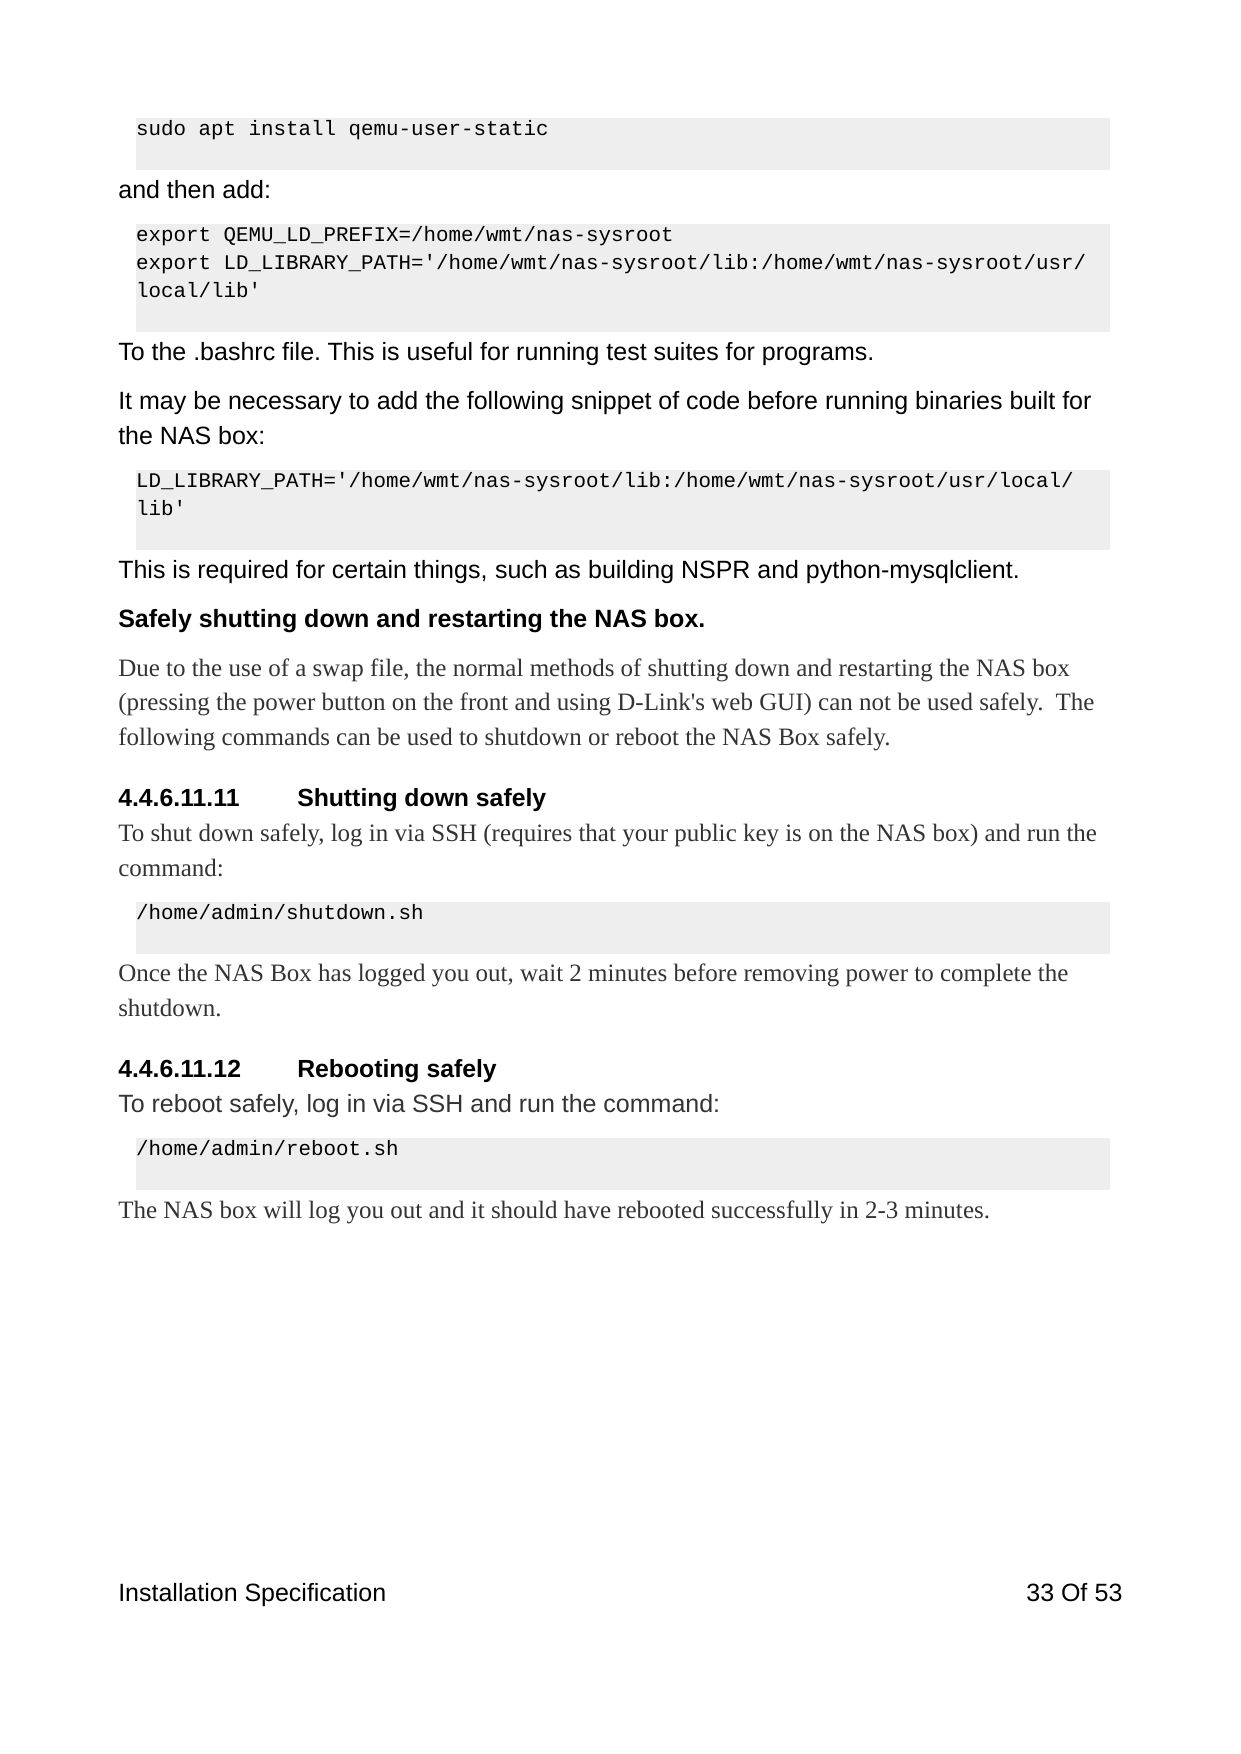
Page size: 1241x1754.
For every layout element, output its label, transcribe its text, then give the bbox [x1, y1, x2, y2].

text This is required for certain things, such as building NSPR and python-mysqlclient. [118, 555, 1122, 583]
text Due to the use of a swap file, the normal methods of shutting down and restarting the NAS box (pressing the power button on the front and using D-Link's web GUI) can not be used safely. The following commands can be used to shutdown or reboot the NAS Box safely. [118, 653, 1122, 751]
text To the .bashrc file. This is useful for running test suites for programs. [118, 337, 1122, 366]
text To shut down safely, log in via SSH (requires that your public key is on the NAS box) and run the command: [118, 818, 1122, 881]
text /home/admin/shutdown.sh [136, 902, 1110, 925]
text To reboot safely, log in via SSH and run the command: [118, 1089, 1122, 1118]
text LD_LIBRARY_PATH='/home/wmt/nas-sysroot/lib:/home/wmt/nas-sysroot/usr/local/lib' [136, 470, 1110, 522]
text sudo apt install qemu-user-static [136, 118, 1110, 142]
text Once the NAS Box has logged you out, wait 2 minutes before removing power to complete the shutdown. [118, 958, 1122, 1022]
text Safely shutting down and restarting the NAS box. [118, 604, 1122, 633]
text export LD_LIBRARY_PATH='/home/wmt/nas-sysroot/lib:/home/wmt/nas-sysroot/usr/local/lib' [136, 252, 1110, 304]
subtitle Rebooting safely [118, 1054, 1122, 1083]
text export QEMU_LD_PREFIX=/home/wmt/nas-sysroot [136, 224, 1110, 247]
text The NAS box will log you out and it should have rebooted successfully in 2-3 minutes. [118, 1195, 1122, 1224]
subtitle Shutting down safely [118, 783, 1122, 812]
text /home/admin/reboot.sh [136, 1138, 1110, 1162]
text and then add: [118, 175, 1122, 203]
text It may be necessary to add the following snippet of code before running binaries built for the NAS box: [118, 386, 1122, 449]
